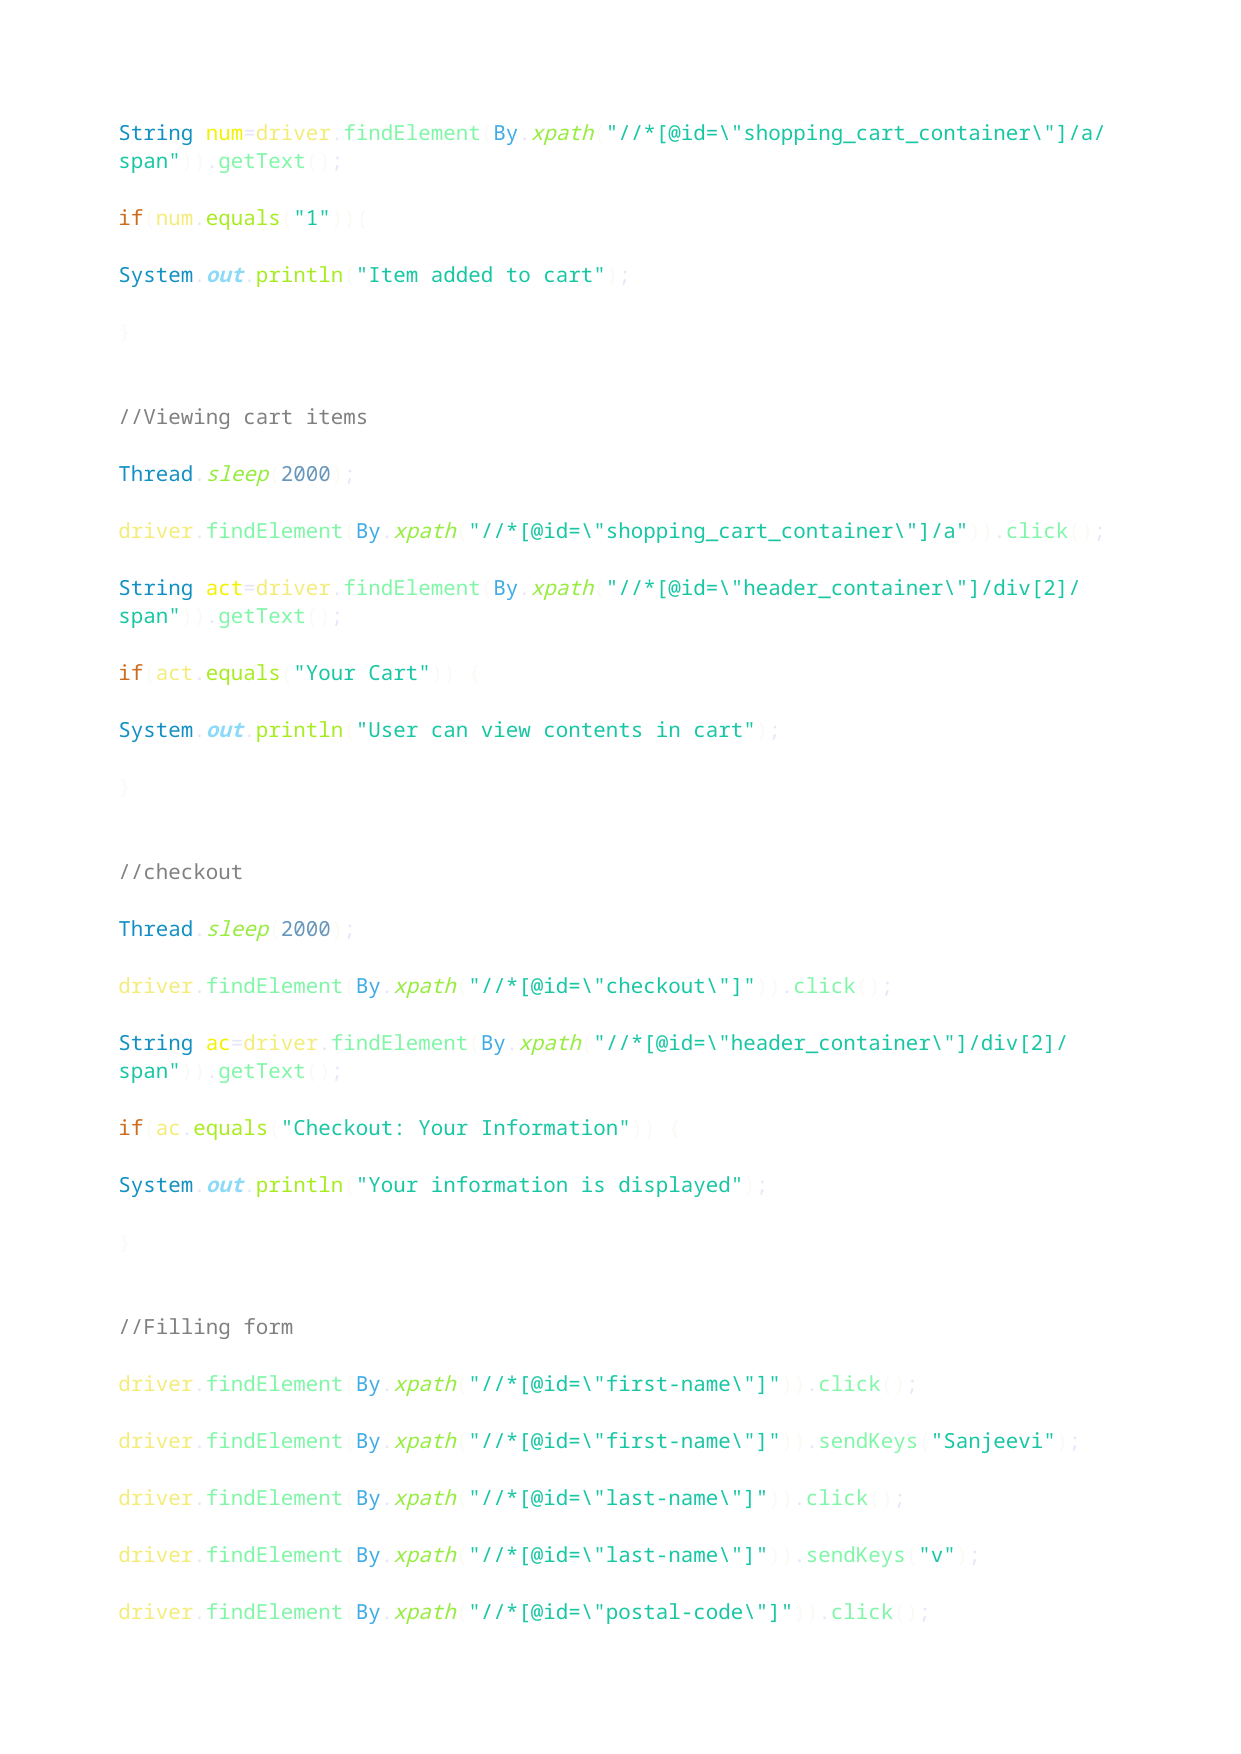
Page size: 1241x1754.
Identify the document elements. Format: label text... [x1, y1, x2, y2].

text System.out.println("User can view contents in cart"); [118, 715, 1122, 744]
text driver.findElement(By.xpath("//*[@id=\"postal-code\"]")).click(); [118, 1597, 1122, 1625]
text driver.findElement(By.xpath("//*[@id=\"first-name\"]")).sendKeys("Sanjeevi"); [118, 1426, 1122, 1455]
text } [118, 1227, 1122, 1256]
text Thread.sleep(2000); [118, 914, 1122, 943]
text if(act.equals("Your Cart")) { [118, 658, 1122, 687]
text driver.findElement(By.xpath("//*[@id=\"first-name\"]")).click(); [118, 1369, 1122, 1398]
text if(ac.equals("Checkout: Your Information")) { [118, 1113, 1122, 1142]
text System.out.println("Your information is displayed"); [118, 1170, 1122, 1199]
text String act=driver.findElement(By.xpath("//*[@id=\"header_container\"]/div[2]/span")).getText(); [118, 573, 1122, 630]
text } [118, 772, 1122, 801]
text String ac=driver.findElement(By.xpath("//*[@id=\"header_container\"]/div[2]/span")).getText(); [118, 1028, 1122, 1085]
text String num=driver.findElement(By.xpath("//*[@id=\"shopping_cart_container\"]/a/span")).getText(); [118, 118, 1122, 175]
text driver.findElement(By.xpath("//*[@id=\"last-name\"]")).click(); [118, 1483, 1122, 1512]
text } [118, 317, 1122, 346]
text //Viewing cart items [118, 402, 1122, 431]
text driver.findElement(By.xpath("//*[@id=\"last-name\"]")).sendKeys("v"); [118, 1540, 1122, 1568]
text //checkout [118, 857, 1122, 886]
text Thread.sleep(2000); [118, 459, 1122, 488]
text driver.findElement(By.xpath("//*[@id=\"shopping_cart_container\"]/a")).click(); [118, 516, 1122, 545]
text driver.findElement(By.xpath("//*[@id=\"checkout\"]")).click(); [118, 971, 1122, 1000]
text System.out.println("Item added to cart"); [118, 260, 1122, 289]
text if(num.equals("1")){ [118, 203, 1122, 232]
text //Filling form [118, 1312, 1122, 1341]
